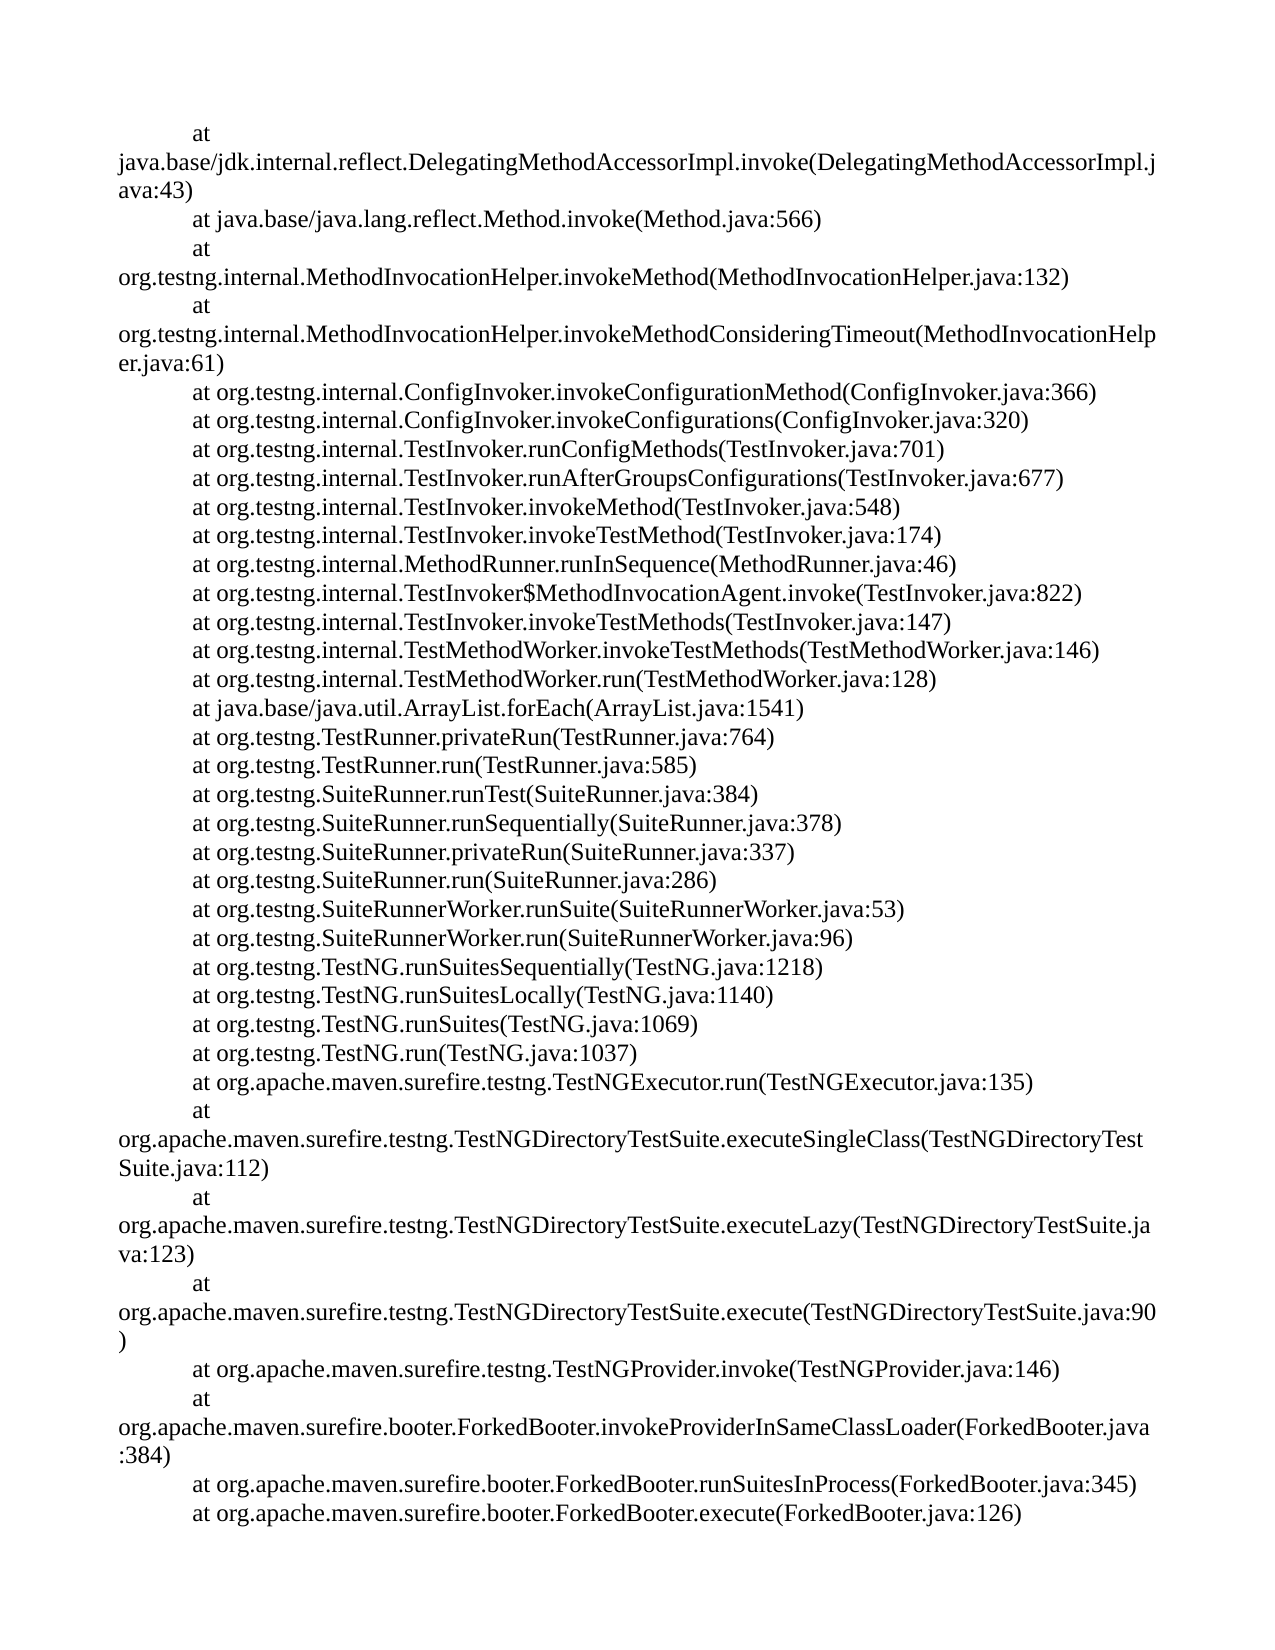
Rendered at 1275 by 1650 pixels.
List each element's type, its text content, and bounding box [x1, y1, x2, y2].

text at org.testng.internal.TestInvoker.runConfigMethods(TestInvoker.java:701) [118, 434, 1157, 463]
text at org.testng.TestRunner.run(TestRunner.java:585) [118, 751, 1157, 779]
text at org.testng.SuiteRunnerWorker.run(SuiteRunnerWorker.java:96) [118, 923, 1157, 952]
text at org.testng.internal.ConfigInvoker.invokeConfigurations(ConfigInvoker.java:320) [118, 406, 1157, 434]
text at org.apache.maven.surefire.testng.TestNGProvider.invoke(TestNGProvider.java:146) [118, 1354, 1157, 1383]
text at org.testng.SuiteRunnerWorker.runSuite(SuiteRunnerWorker.java:53) [118, 894, 1157, 923]
text at org.testng.TestRunner.privateRun(TestRunner.java:764) [118, 722, 1157, 751]
text at org.testng.internal.TestInvoker.runAfterGroupsConfigurations(TestInvoker.java:677) [118, 463, 1157, 492]
text at org.apache.maven.surefire.booter.ForkedBooter.invokeProviderInSameClassLoader(ForkedBooter.java:384) [118, 1383, 1157, 1469]
text at org.apache.maven.surefire.testng.TestNGExecutor.run(TestNGExecutor.java:135) [118, 1067, 1157, 1096]
text at org.testng.SuiteRunner.runTest(SuiteRunner.java:384) [118, 779, 1157, 808]
text at java.base/java.lang.reflect.Method.invoke(Method.java:566) [118, 204, 1157, 233]
text at org.apache.maven.surefire.testng.TestNGDirectoryTestSuite.executeLazy(TestNGDirectoryTestSuite.java:123) [118, 1182, 1157, 1268]
text at org.testng.internal.TestInvoker.invokeTestMethods(TestInvoker.java:147) [118, 607, 1157, 636]
text at org.testng.internal.TestInvoker.invokeTestMethod(TestInvoker.java:174) [118, 521, 1157, 549]
text at org.testng.TestNG.runSuitesLocally(TestNG.java:1140) [118, 981, 1157, 1009]
text at org.testng.SuiteRunner.run(SuiteRunner.java:286) [118, 866, 1157, 894]
text at org.testng.internal.TestMethodWorker.run(TestMethodWorker.java:128) [118, 664, 1157, 693]
text at org.testng.SuiteRunner.privateRun(SuiteRunner.java:337) [118, 837, 1157, 866]
text at org.testng.TestNG.runSuitesSequentially(TestNG.java:1218) [118, 952, 1157, 981]
text at org.apache.maven.surefire.testng.TestNGDirectoryTestSuite.execute(TestNGDirectoryTestSuite.java:90) [118, 1268, 1157, 1354]
text at org.testng.internal.MethodInvocationHelper.invokeMethodConsideringTimeout(MethodInvocationHelper.java:61) [118, 291, 1157, 377]
text at org.testng.internal.ConfigInvoker.invokeConfigurationMethod(ConfigInvoker.java:366) [118, 377, 1157, 406]
text at org.testng.internal.TestMethodWorker.invokeTestMethods(TestMethodWorker.java:146) [118, 636, 1157, 664]
text at org.testng.internal.MethodRunner.runInSequence(MethodRunner.java:46) [118, 549, 1157, 578]
text at org.testng.TestNG.runSuites(TestNG.java:1069) [118, 1009, 1157, 1038]
text at org.apache.maven.surefire.booter.ForkedBooter.execute(ForkedBooter.java:126) [118, 1498, 1157, 1527]
text at java.base/jdk.internal.reflect.DelegatingMethodAccessorImpl.invoke(DelegatingMethodAccessorImpl.java:43) [118, 118, 1157, 204]
text at org.testng.internal.TestInvoker.invokeMethod(TestInvoker.java:548) [118, 492, 1157, 521]
text at org.testng.SuiteRunner.runSequentially(SuiteRunner.java:378) [118, 808, 1157, 837]
text at org.apache.maven.surefire.booter.ForkedBooter.runSuitesInProcess(ForkedBooter.java:345) [118, 1469, 1157, 1498]
text at org.apache.maven.surefire.testng.TestNGDirectoryTestSuite.executeSingleClass(TestNGDirectoryTestSuite.java:112) [118, 1096, 1157, 1182]
text at org.testng.internal.MethodInvocationHelper.invokeMethod(MethodInvocationHelper.java:132) [118, 233, 1157, 291]
text at org.testng.TestNG.run(TestNG.java:1037) [118, 1038, 1157, 1067]
text at java.base/java.util.ArrayList.forEach(ArrayList.java:1541) [118, 693, 1157, 722]
text at org.testng.internal.TestInvoker$MethodInvocationAgent.invoke(TestInvoker.java:822) [118, 578, 1157, 607]
